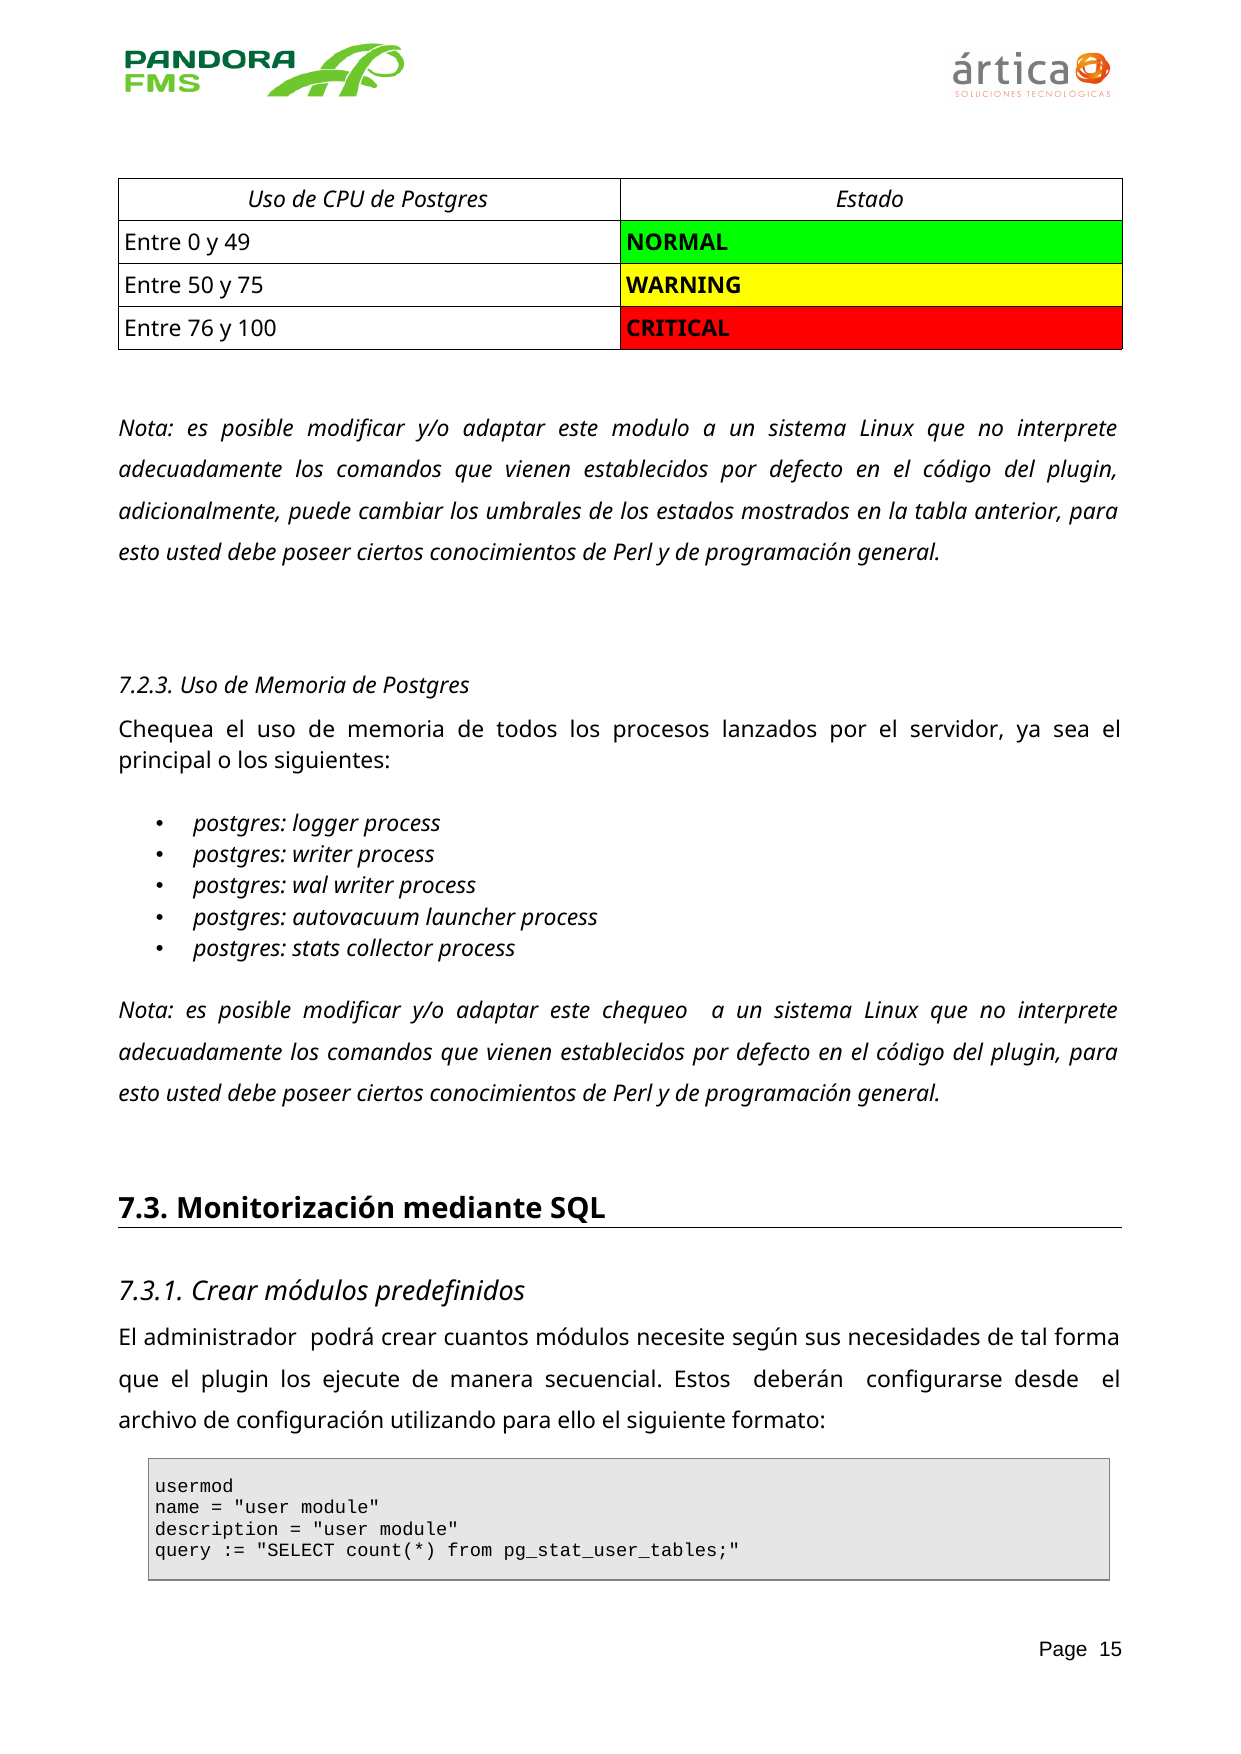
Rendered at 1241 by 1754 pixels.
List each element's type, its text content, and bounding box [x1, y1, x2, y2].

text usermod [149, 1459, 1109, 1479]
list postgres: autovacuum launcher process [156, 901, 1122, 932]
table_cell Entre 50 y 75 [119, 264, 620, 306]
list postgres: writer process [156, 838, 1122, 869]
table_cell Entre 76 y 100 [119, 307, 620, 349]
text description = "user module" [149, 1501, 1109, 1522]
picture [118, 39, 409, 97]
list postgres: stats collector process [156, 932, 1122, 963]
table_header Estado [621, 179, 1122, 220]
table_header Uso de CPU de Postgres [119, 179, 620, 220]
subtitle Uso de Memoria de Postgres [118, 669, 1122, 701]
text name = "user module" [149, 1479, 1109, 1501]
text query := "SELECT count(*) from pg_stat_user_tables;" [149, 1522, 1109, 1579]
table_cell NORMAL [621, 221, 1122, 263]
text El administrador podrá crear cuantos módulos necesite según sus necesidades de tal forma que el plugin los ejecute de manera secuencial. Estos deberán configurarse desde el archivo de configuración utilizando para ello el siguiente formato: [118, 1321, 1122, 1435]
subtitle Monitorización mediante SQL [118, 1187, 1122, 1227]
table_cell Entre 0 y 49 [119, 221, 620, 263]
list postgres: wal writer process [156, 869, 1122, 901]
picture [945, 45, 1118, 102]
list postgres: logger process [156, 807, 1122, 838]
table_cell WARNING [621, 264, 1122, 306]
table_cell CRITICAL [621, 307, 1122, 349]
text Nota: es posible modificar y/o adaptar este modulo a un sistema Linux que no interprete adecuadamente los comandos que vienen establecidos por defecto en el código del plugin, adicionalmente, puede cambiar los umbrales de los estados mostrados en la tabla anterior, para esto usted debe poseer ciertos conocimientos de Perl y de programación general. [118, 411, 1122, 567]
text Nota: es posible modificar y/o adaptar este chequeo a un sistema Linux que no interprete adecuadamente los comandos que vienen establecidos por defecto en el código del plugin, para esto usted debe poseer ciertos conocimientos de Perl y de programación general. [118, 994, 1122, 1109]
text Chequea el uso de memoria de todos los procesos lanzados por el servidor, ya sea el principal o los siguientes: [118, 713, 1122, 776]
subtitle Crear módulos predefinidos [118, 1272, 1122, 1308]
